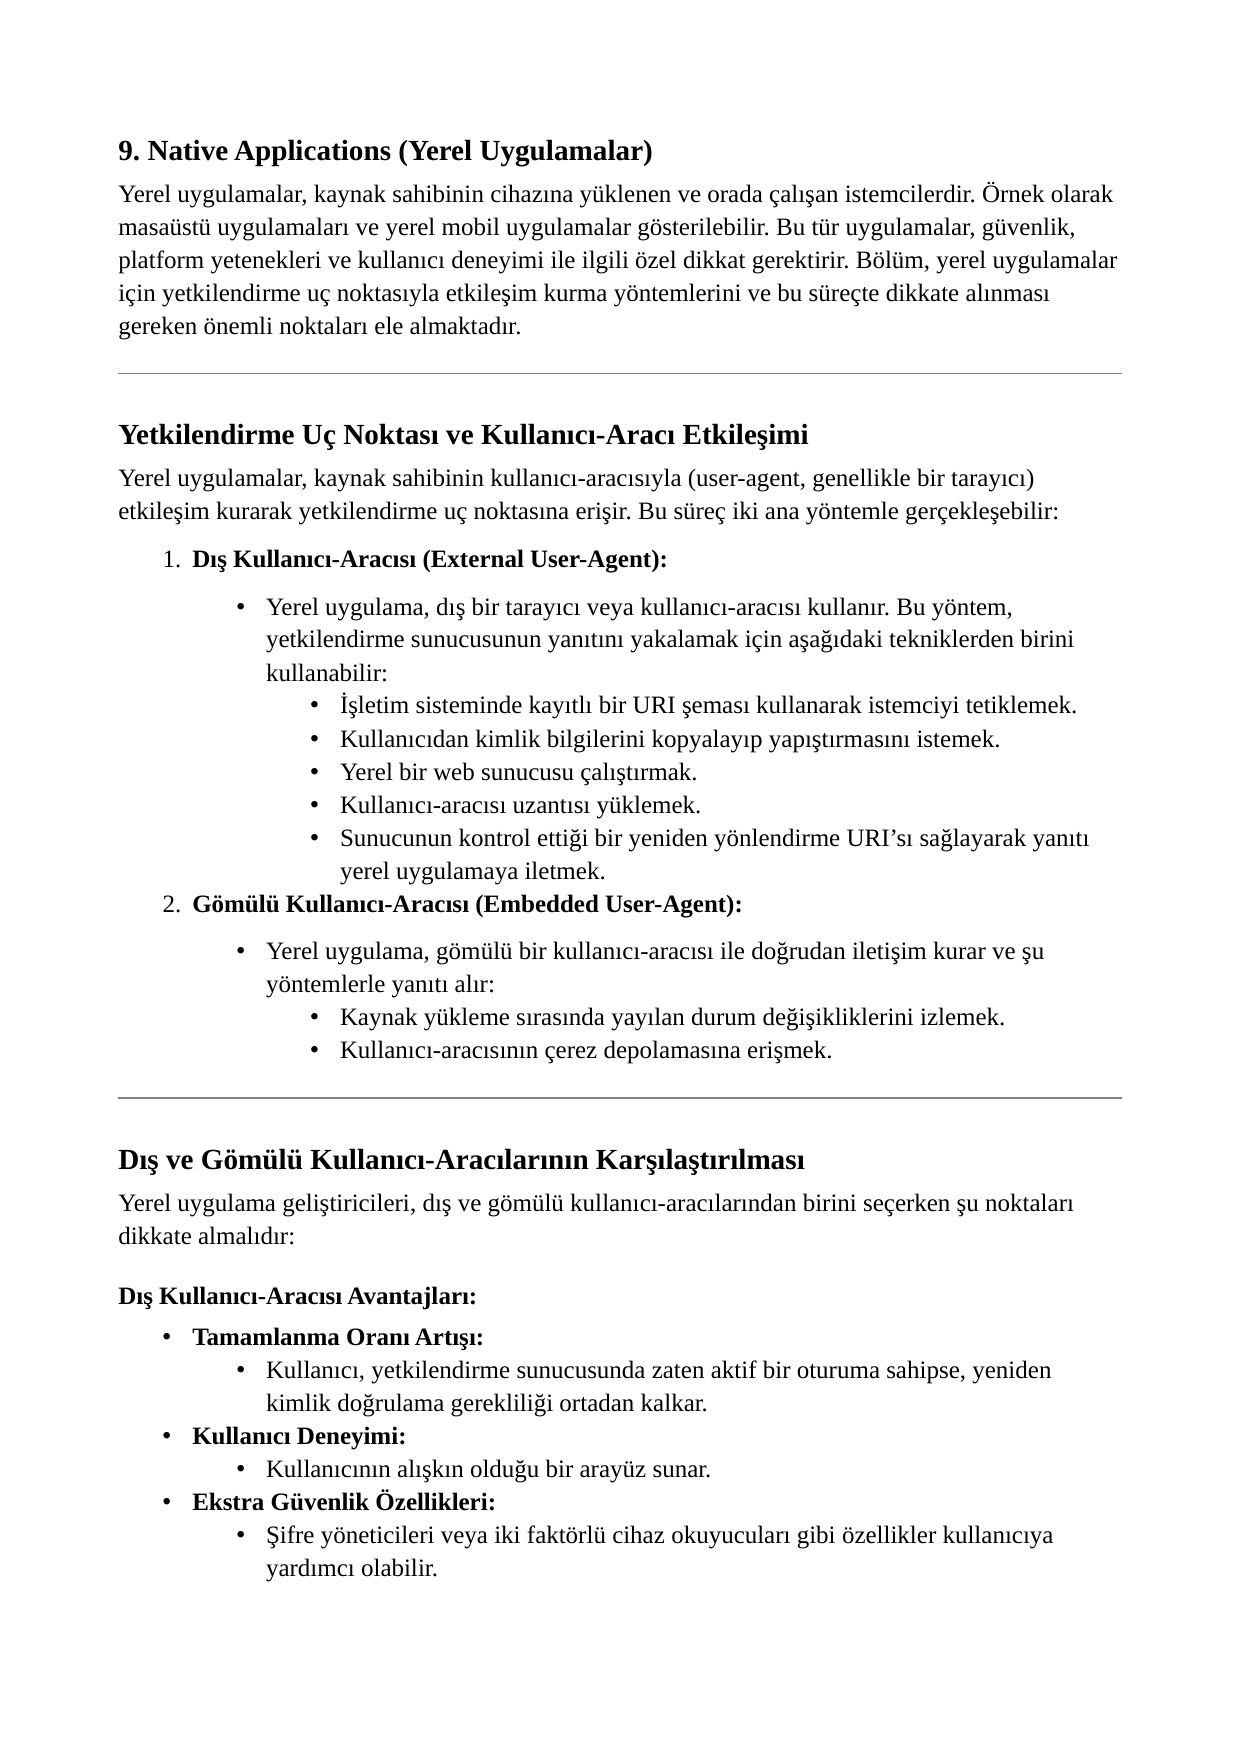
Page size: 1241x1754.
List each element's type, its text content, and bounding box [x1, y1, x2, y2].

list Sunucunun kontrol ettiği bir yeniden yönlendirme URI’sı sağlayarak yanıtı yerel uygulamaya iletmek. [310, 823, 1122, 884]
list Tamamlanma Oranı Artışı: [162, 1322, 1122, 1351]
list Ekstra Güvenlik Özellikleri: [162, 1487, 1122, 1516]
list Gömülü Kullanıcı-Aracısı (Embedded User-Agent): [162, 889, 1122, 917]
subtitle Dış ve Gömülü Kullanıcı-Aracılarının Karşılaştırılması [118, 1142, 1122, 1175]
list Kullanıcının alışkın olduğu bir arayüz sunar. [236, 1454, 1122, 1483]
list Dış Kullanıcı-Aracısı (External User-Agent): [162, 544, 1122, 573]
list İşletim sisteminde kayıtlı bir URI şeması kullanarak istemciyi tetiklemek. [310, 691, 1122, 719]
list Kullanıcı-aracısı uzantısı yüklemek. [310, 790, 1122, 818]
list Yerel uygulama, gömülü bir kullanıcı-aracısı ile doğrudan iletişim kurar ve şu yöntemlerle yanıtı alır: [236, 936, 1122, 998]
subtitle 9. Native Applications (Yerel Uygulamalar) [118, 133, 1122, 166]
list Şifre yöneticileri veya iki faktörlü cihaz okuyucuları gibi özellikler kullanıcıya yardımcı olabilir. [236, 1520, 1122, 1582]
text Yerel uygulamalar, kaynak sahibinin kullanıcı-aracısıyla (user-agent, genellikle bir tarayıcı) etkileşim kurarak yetkilendirme uç noktasına erişir. Bu süreç iki ana yöntemle gerçekleşebilir: [118, 463, 1122, 525]
text Yerel uygulama geliştiricileri, dış ve gömülü kullanıcı-aracılarından birini seçerken şu noktaları dikkate almalıdır: [118, 1188, 1122, 1250]
list Kullanıcı, yetkilendirme sunucusunda zaten aktif bir oturuma sahipse, yeniden kimlik doğrulama gerekliliği ortadan kalkar. [236, 1355, 1122, 1417]
list Kullanıcı Deneyimi: [162, 1421, 1122, 1450]
list Kullanıcı-aracısının çerez depolamasına erişmek. [310, 1035, 1122, 1064]
subtitle Dış Kullanıcı-Aracısı Avantajları: [118, 1281, 1122, 1310]
list Kaynak yükleme sırasında yayılan durum değişikliklerini izlemek. [310, 1002, 1122, 1031]
list Kullanıcıdan kimlik bilgilerini kopyalayıp yapıştırmasını istemek. [310, 724, 1122, 752]
list Yerel bir web sunucusu çalıştırmak. [310, 757, 1122, 785]
list Yerel uygulama, dış bir tarayıcı veya kullanıcı-aracısı kullanır. Bu yöntem, yetkilendirme sunucusunun yanıtını yakalamak için aşağıdaki tekniklerden birini kullanabilir: [236, 592, 1122, 686]
text Yerel uygulamalar, kaynak sahibinin cihazına yüklenen ve orada çalışan istemcilerdir. Örnek olarak masaüstü uygulamaları ve yerel mobil uygulamalar gösterilebilir. Bu tür uygulamalar, güvenlik, platform yetenekleri ve kullanıcı deneyimi ile ilgili özel dikkat gerektirir. Bölüm, yerel uygulamalar için yetkilendirme uç noktasıyla etkileşim kurma yöntemlerini ve bu süreçte dikkate alınması gereken önemli noktaları ele almaktadır. [118, 179, 1122, 339]
subtitle Yetkilendirme Uç Noktası ve Kullanıcı-Aracı Etkileşimi [118, 417, 1122, 451]
